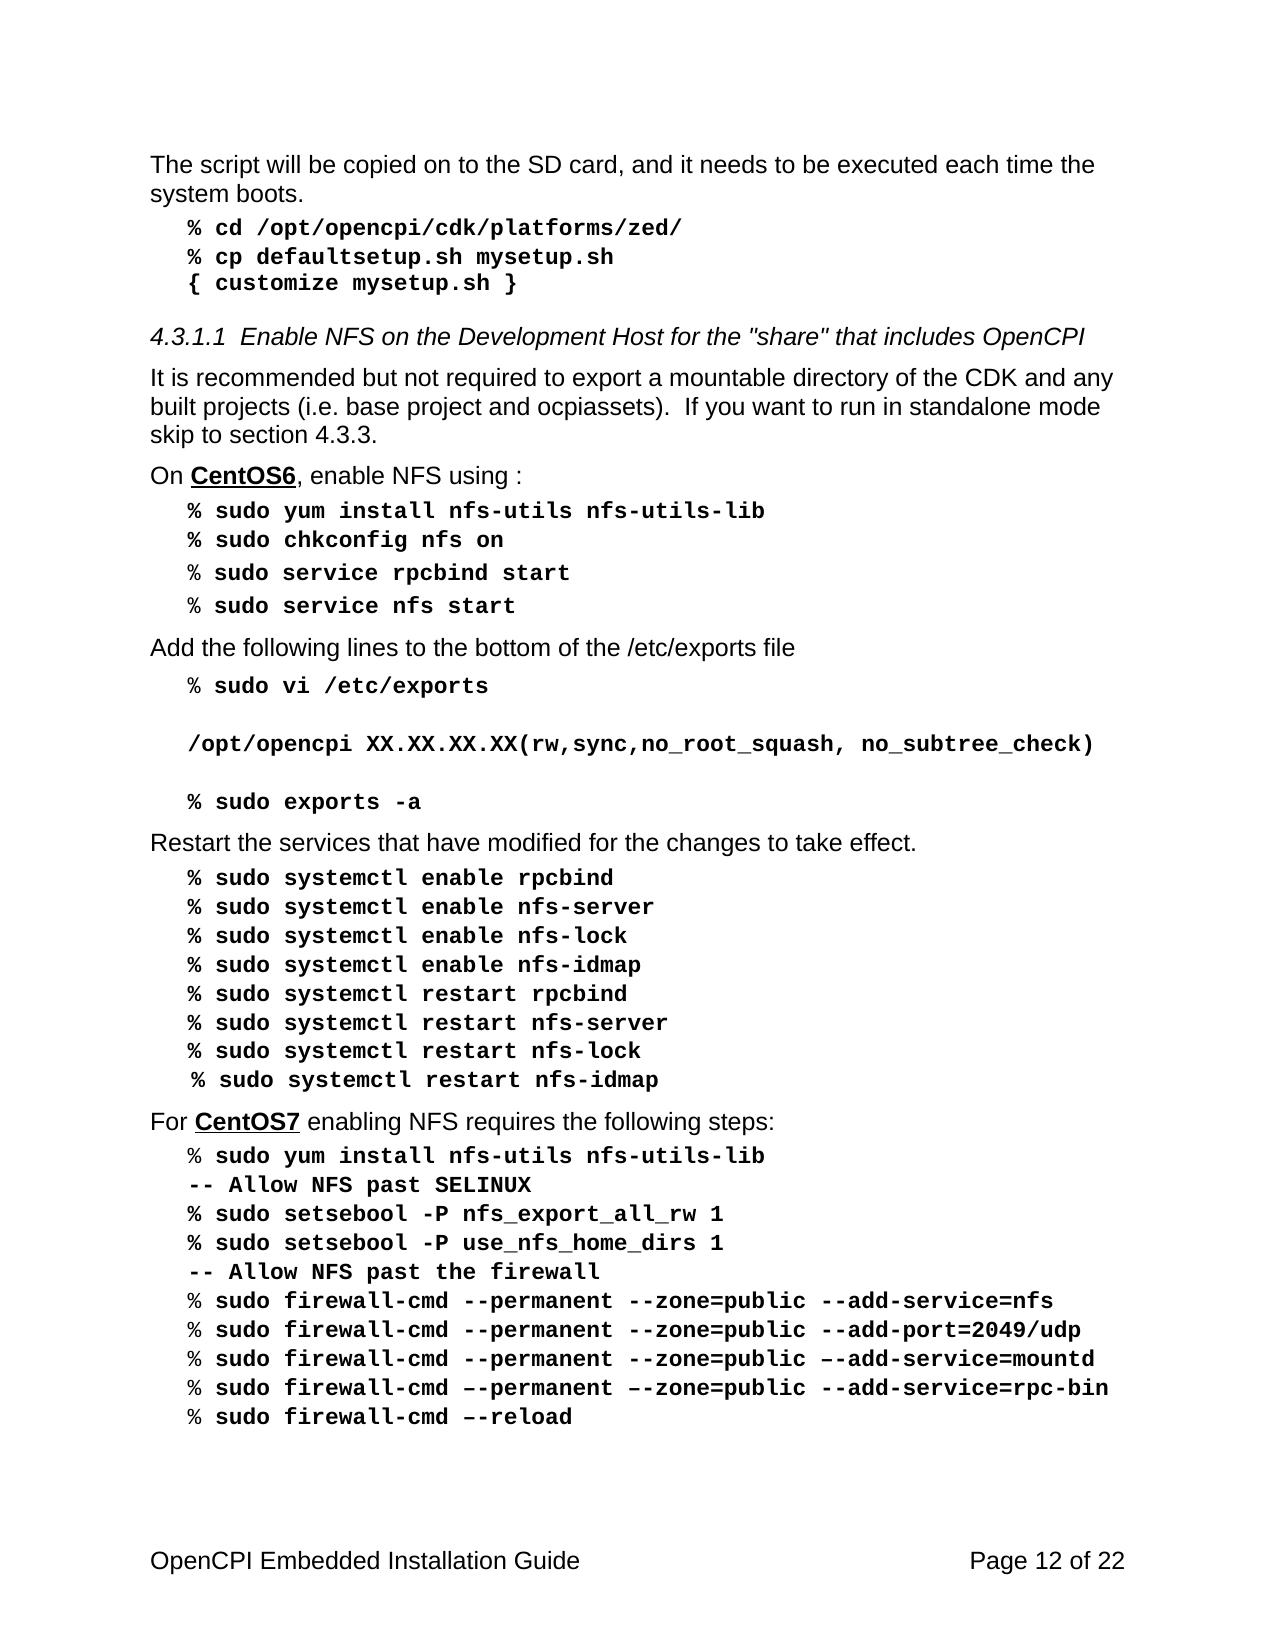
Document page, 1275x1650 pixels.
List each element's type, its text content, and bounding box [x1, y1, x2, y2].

text % sudo firewall-cmd –-reload [187, 1405, 1125, 1431]
text -- Allow NFS past SELINUX [187, 1173, 1125, 1199]
text % sudo setsebool -P nfs_export_all_rw 1 [187, 1202, 1125, 1228]
text For CentOS7 enabling NFS requires the following steps: [150, 1107, 1125, 1135]
text It is recommended but not required to export a mountable directory of the CDK and any built projects (i.e. base project and ocpiassets). If you want to run in standalone mode skip to section 4.3.3. [150, 363, 1125, 449]
text % sudo systemctl enable rpcbind [187, 866, 1125, 892]
text -- Allow NFS past the firewall [187, 1260, 1125, 1286]
text On CentOS6, enable NFS using : [150, 461, 1125, 490]
text % sudo yum install nfs-utils nfs-utils-lib [187, 499, 1125, 525]
text % sudo yum install nfs-utils nfs-utils-lib [187, 1144, 1125, 1170]
text % sudo chkconfig nfs on [187, 528, 1125, 554]
text % sudo setsebool -P use_nfs_home_dirs 1 [187, 1231, 1125, 1257]
text The script will be copied on to the SD card, and it needs to be executed each time the system boots. [150, 150, 1125, 207]
text % sudo firewall-cmd --permanent --zone=public --add-service=nfs [187, 1289, 1125, 1315]
text % sudo systemctl restart nfs-lock [187, 1040, 1125, 1066]
text % sudo systemctl enable nfs-server [187, 895, 1125, 921]
text % sudo firewall-cmd --permanent --zone=public –-add-service=mountd [187, 1347, 1125, 1373]
text % sudo service rpcbind start [187, 557, 1125, 587]
subtitle Enable NFS on the Development Host for the "share" that includes OpenCPI [150, 322, 1125, 351]
text % sudo systemctl restart nfs-idmap [150, 1069, 1125, 1095]
text % sudo systemctl enable nfs-lock [187, 924, 1125, 950]
text Add the following lines to the bottom of the /etc/exports file [150, 632, 1125, 661]
text % sudo systemctl restart rpcbind [187, 982, 1125, 1008]
text % sudo firewall-cmd –-permanent –-zone=public --add-service=rpc-bin [187, 1376, 1125, 1402]
text /opt/opencpi XX.XX.XX.XX(rw,sync,no_root_squash, no_subtree_check) [187, 732, 1125, 758]
text % sudo firewall-cmd --permanent --zone=public --add-port=2049/udp [187, 1318, 1125, 1344]
text % cd /opt/opencpi/cdk/platforms/zed/ [187, 216, 1125, 242]
text Restart the services that have modified for the changes to take effect. [150, 828, 1125, 857]
text % sudo vi /etc/exports [187, 670, 1125, 701]
text % cp defaultsetup.sh mysetup.sh { customize mysetup.sh } [187, 245, 1125, 297]
text % sudo service nfs start [187, 590, 1125, 621]
text % sudo systemctl restart nfs-server [187, 1011, 1125, 1037]
text % sudo systemctl enable nfs-idmap [187, 953, 1125, 979]
text % sudo exports -a [187, 790, 1125, 816]
